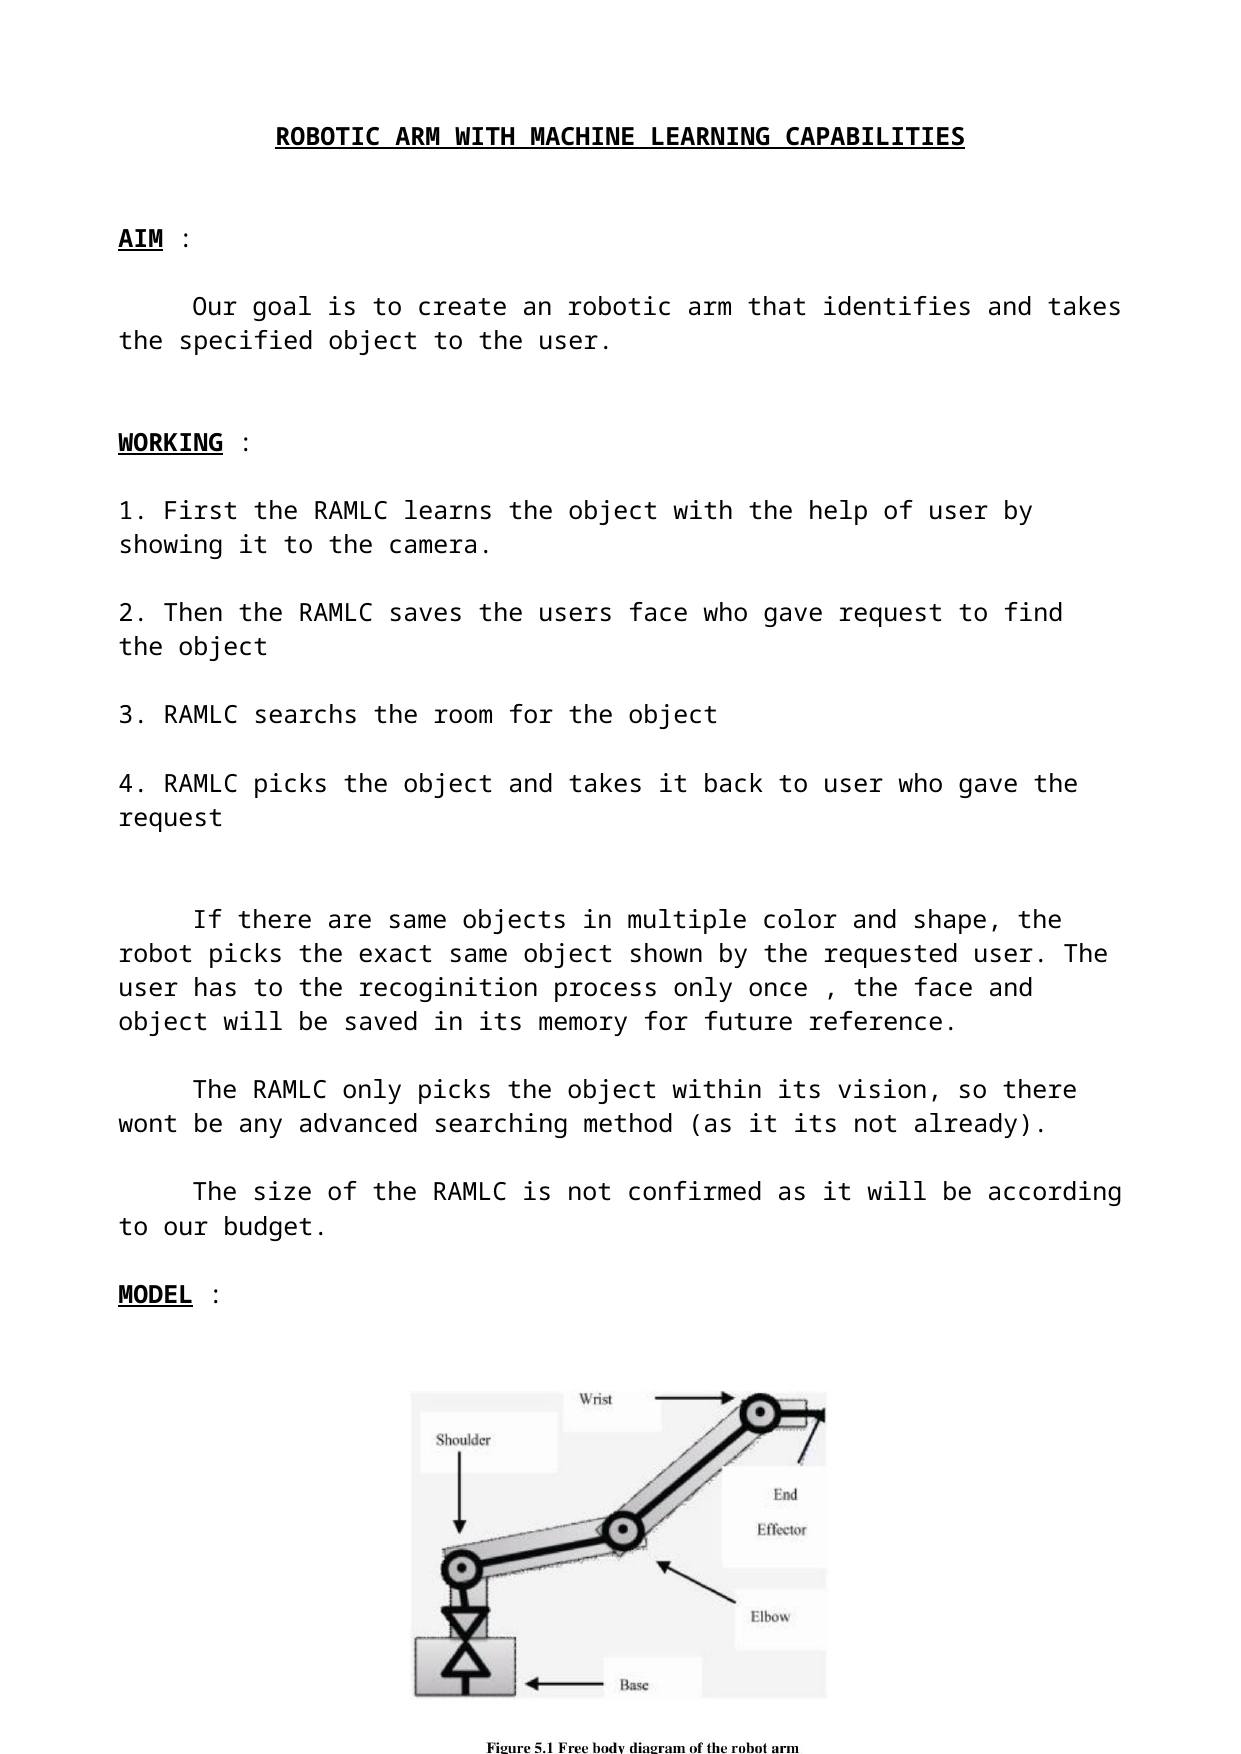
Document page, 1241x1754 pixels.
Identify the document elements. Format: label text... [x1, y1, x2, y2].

text 3. RAMLC searchs the room for the object [118, 697, 1122, 731]
text WORKING : [118, 425, 1122, 459]
text The RAMLC only picks the object within its vision, so there wont be any advanced searching method (as it its not already). [118, 1072, 1122, 1140]
text Our goal is to create an robotic arm that identifies and takes the specified object to the user. [118, 288, 1122, 357]
text 1. First the RAMLC learns the object with the help of user by showing it to the camera. [118, 493, 1122, 561]
text 2. Then the RAMLC saves the users face who gave request to find the object [118, 595, 1122, 663]
text ROBOTIC ARM WITH MACHINE LEARNING CAPABILITIES [118, 118, 1122, 152]
text If there are same objects in multiple color and shape, the robot picks the exact same object shown by the requested user. The user has to the recoginition process only once , the face and object will be saved in its memory for future reference. [118, 902, 1122, 1038]
text AIM : [118, 220, 1122, 254]
picture [325, 1372, 909, 1754]
text 4. RAMLC picks the object and takes it back to user who gave the request [118, 765, 1122, 833]
text MODEL : [118, 1276, 1122, 1310]
text The size of the RAMLC is not confirmed as it will be according to our budget. [118, 1174, 1122, 1242]
